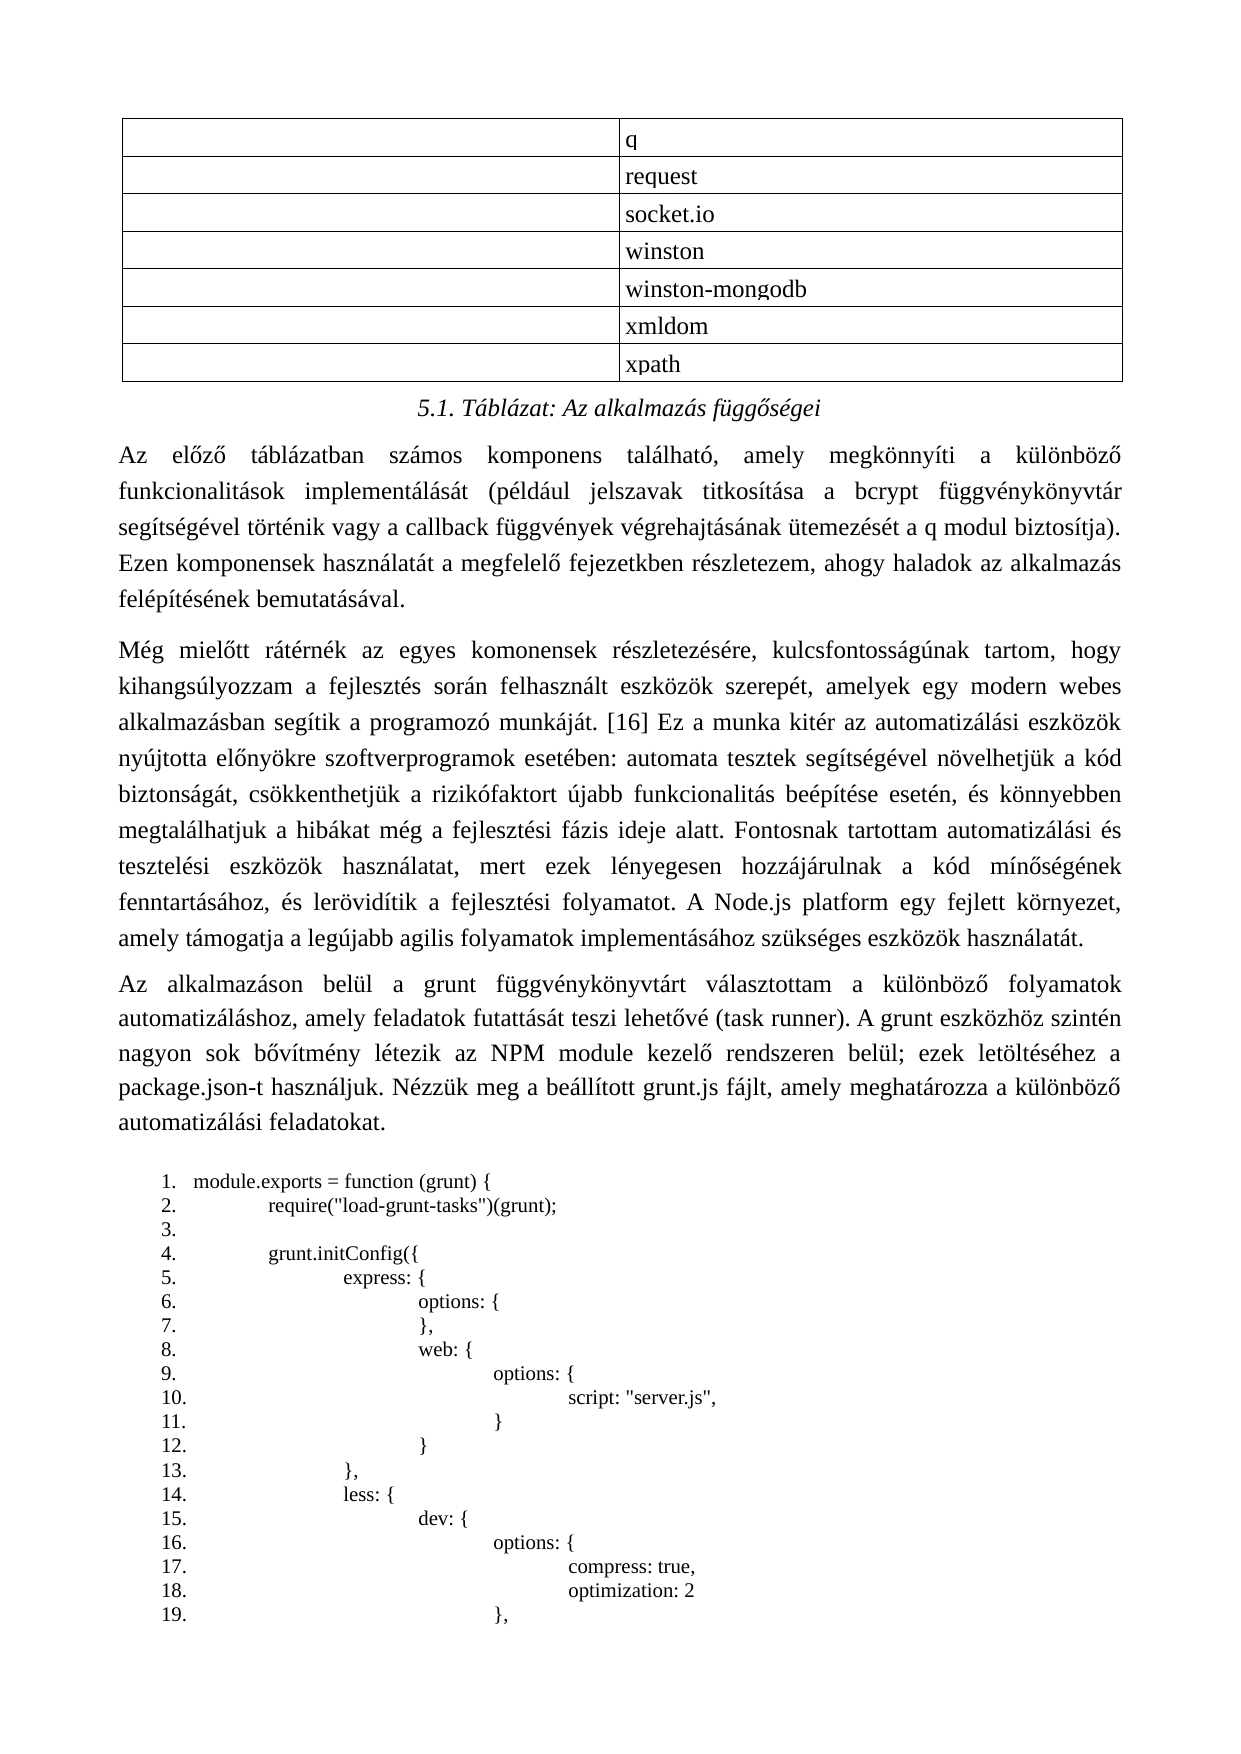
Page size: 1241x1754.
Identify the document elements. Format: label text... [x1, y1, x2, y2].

table_cell winston-mongodb [620, 269, 1122, 306]
table_cell winston [620, 232, 1122, 268]
table_cell xmldom [620, 307, 1122, 343]
table_cell [123, 119, 619, 156]
table_cell [123, 269, 619, 306]
list script: "server.js", [156, 1388, 1122, 1409]
list dev: { [156, 1508, 1122, 1529]
table_cell q [620, 119, 1122, 156]
list express: { [156, 1268, 1122, 1289]
table_cell [123, 157, 619, 193]
list }, [156, 1604, 1122, 1626]
table_cell [123, 194, 619, 231]
list compress: true, [156, 1556, 1122, 1577]
table_cell socket.io [620, 194, 1122, 231]
list less: { [156, 1484, 1122, 1505]
list optimization: 2 [156, 1581, 1122, 1602]
table_cell xpath [620, 344, 1122, 381]
list web: { [156, 1340, 1122, 1361]
list module.exports = function (grunt) { [156, 1171, 1122, 1192]
list options: { [156, 1532, 1122, 1553]
list options: { [156, 1292, 1122, 1313]
table_cell [123, 307, 619, 343]
list }, [156, 1460, 1122, 1481]
table_cell [123, 344, 619, 381]
title Az alkalmazáson belül a grunt függvénykönyvtárt választottam a különböző folyamatok automatizáláshoz, amely feladatok futattását teszi lehetővé (task runner). A grunt eszközhöz szintén nagyon sok bővítmény létezik az NPM module kezelő rendszeren belül; ezek letöltéséhez a package.json-t használjuk. Nézzük meg a beállított grunt.js fájlt, amely meghatározza a különböző automatizálási feladatokat. [118, 969, 1122, 1136]
text Még mielőtt rátérnék az egyes komonensek részletezésére, kulcsfontosságúnak tartom, hogy kihangsúlyozzam a fejlesztés során felhasznált eszközök szerepét, amelyek egy modern webes alkalmazásban segítik a programozó munkáját. [16] Ez a munka kitér az automatizálási eszközök nyújtotta előnyökre szoftverprogramok esetében: automata tesztek segítségével növelhetjük a kód biztonságát, csökkenthetjük a rizikófaktort újabb funkcionalitás beépítése esetén, és könnyebben megtalálhatjuk a hibákat még a fejlesztési fázis ideje alatt. Fontosnak tartottam automatizálási és tesztelési eszközök használatat, mert ezek lényegesen hozzájárulnak a kód mínőségének fenntartásához, és lerövidítik a fejlesztési folyamatot. A Node.js platform egy fejlett környezet, amely támogatja a legújabb agilis folyamatok implementásához szükséges eszközök használatát. [118, 630, 1122, 954]
list options: { [156, 1364, 1122, 1385]
list } [156, 1412, 1122, 1433]
list } [156, 1436, 1122, 1457]
list grunt.initConfig({ [156, 1244, 1122, 1265]
text 5.1. Táblázat: Az alkalmazás függőségei [118, 393, 1122, 422]
table_cell [123, 232, 619, 268]
list require("load-grunt-tasks")(grunt); [156, 1196, 1122, 1217]
list }, [156, 1316, 1122, 1337]
text Az előző táblázatban számos komponens található, amely megkönnyíti a különböző funkcionalitások implementálását (például jelszavak titkosítása a bcrypt függvénykönyvtár segítségével történik vagy a callback függvények végrehajtásának ütemezését a q modul biztosítja). Ezen komponensek használatát a megfelelő fejezetkben részletezem, ahogy haladok az alkalmazás felépítésének bemutatásával. [118, 434, 1122, 615]
table_cell request [620, 157, 1122, 193]
